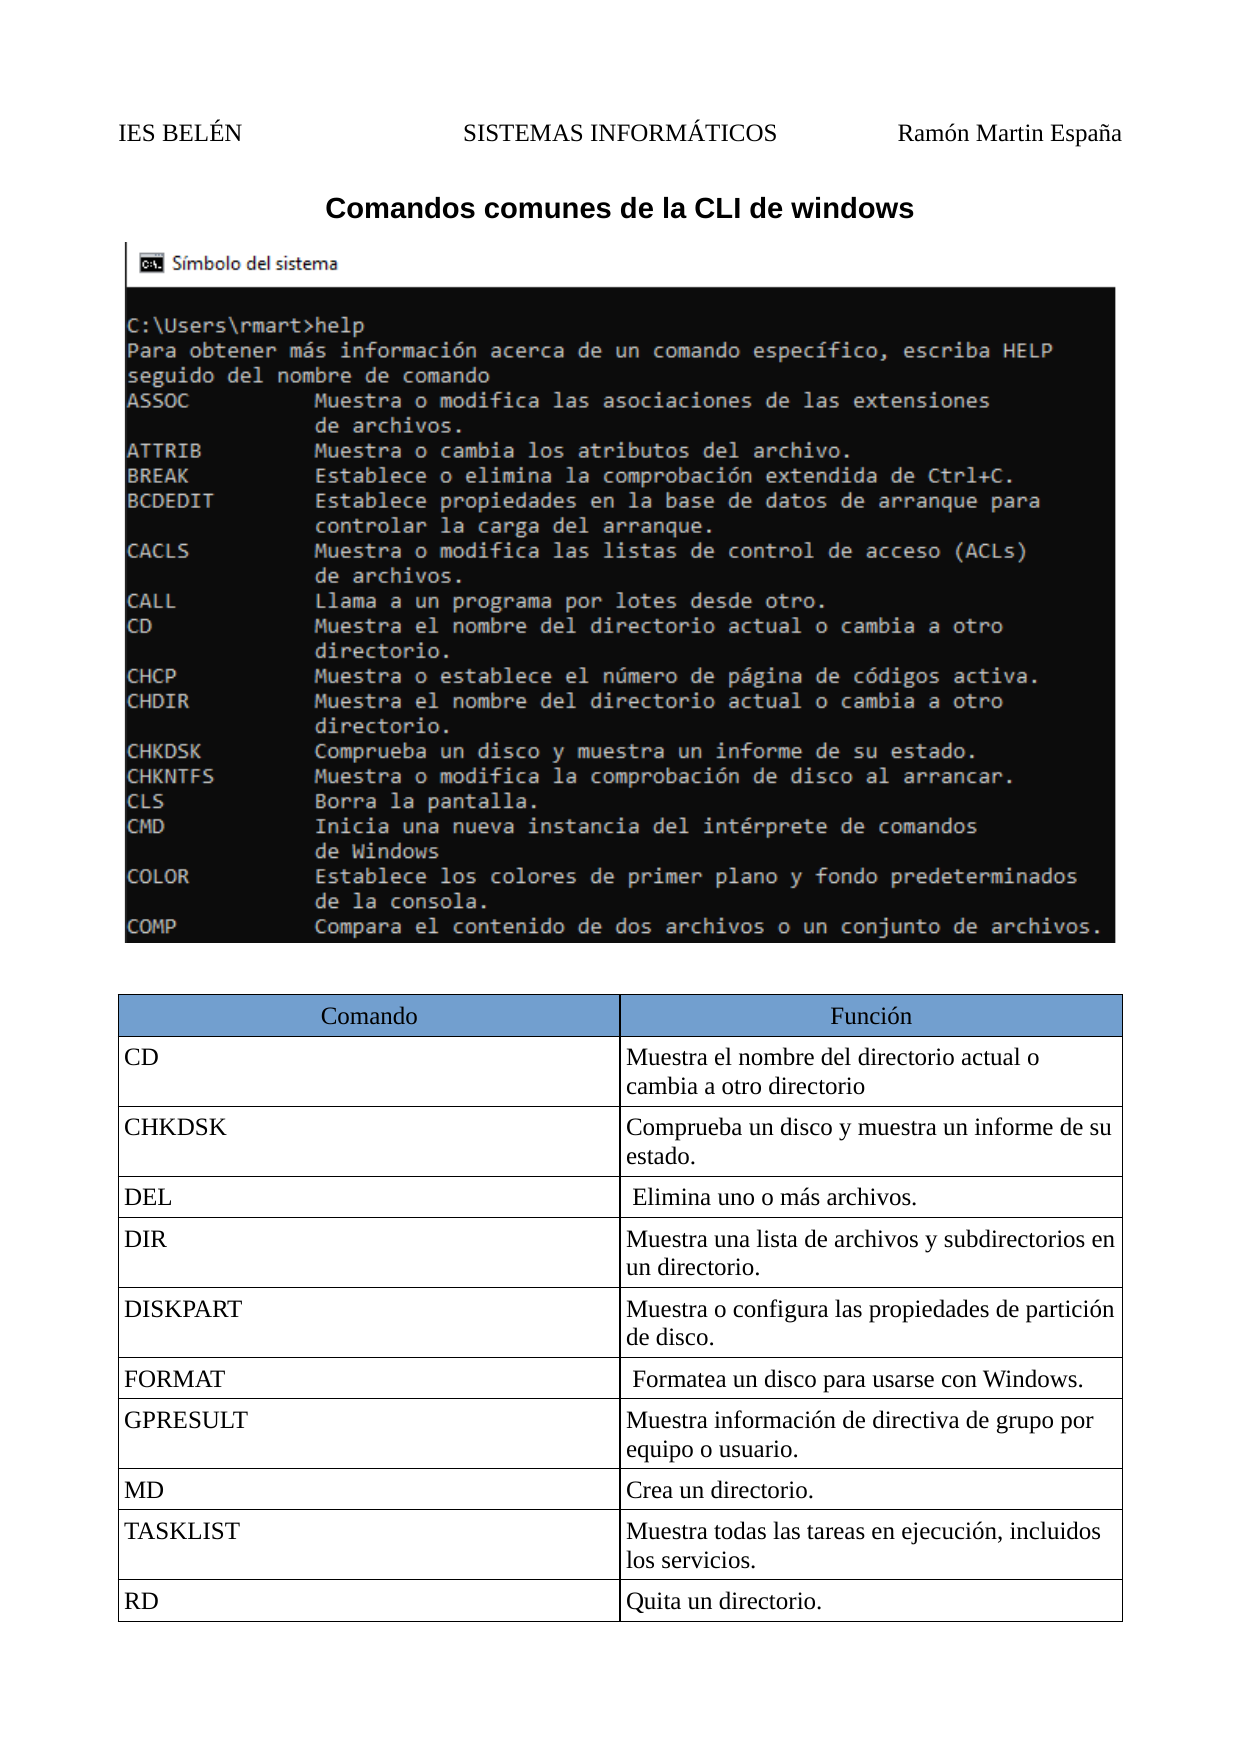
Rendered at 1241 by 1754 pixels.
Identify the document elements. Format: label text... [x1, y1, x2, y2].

table_cell Muestra el nombre del directorio actual o cambia a otro directorio [621, 1037, 1122, 1106]
table_cell Elimina uno o más archivos. [621, 1177, 1122, 1217]
picture [124, 242, 1116, 943]
table_cell DIR [119, 1218, 619, 1287]
table_cell Quita un directorio. [621, 1580, 1122, 1621]
table_cell TASKLIST [119, 1510, 619, 1579]
table_cell RD [119, 1580, 619, 1621]
table_header Función [621, 995, 1122, 1036]
table_cell MD [119, 1469, 619, 1509]
table_cell GPRESULT [119, 1399, 619, 1468]
table_header Comando [119, 995, 619, 1036]
table_cell Muestra todas las tareas en ejecución, incluidos los servicios. [621, 1510, 1122, 1579]
subtitle Comandos comunes de la CLI de windows [118, 191, 1122, 224]
table_cell CHKDSK [119, 1107, 619, 1176]
table_cell DEL [119, 1177, 619, 1217]
table_cell DISKPART [119, 1288, 619, 1357]
table_cell Formatea un disco para usarse con Windows. [621, 1358, 1122, 1398]
table_cell Comprueba un disco y muestra un informe de su estado. [621, 1107, 1122, 1176]
table_cell Muestra información de directiva de grupo por equipo o usuario. [621, 1399, 1122, 1468]
table_cell FORMAT [119, 1358, 619, 1398]
table_cell Muestra o configura las propiedades de partición de disco. [621, 1288, 1122, 1357]
table_cell Muestra una lista de archivos y subdirectorios en un directorio. [621, 1218, 1122, 1287]
table_cell CD [119, 1037, 619, 1106]
table_cell Crea un directorio. [621, 1469, 1122, 1509]
